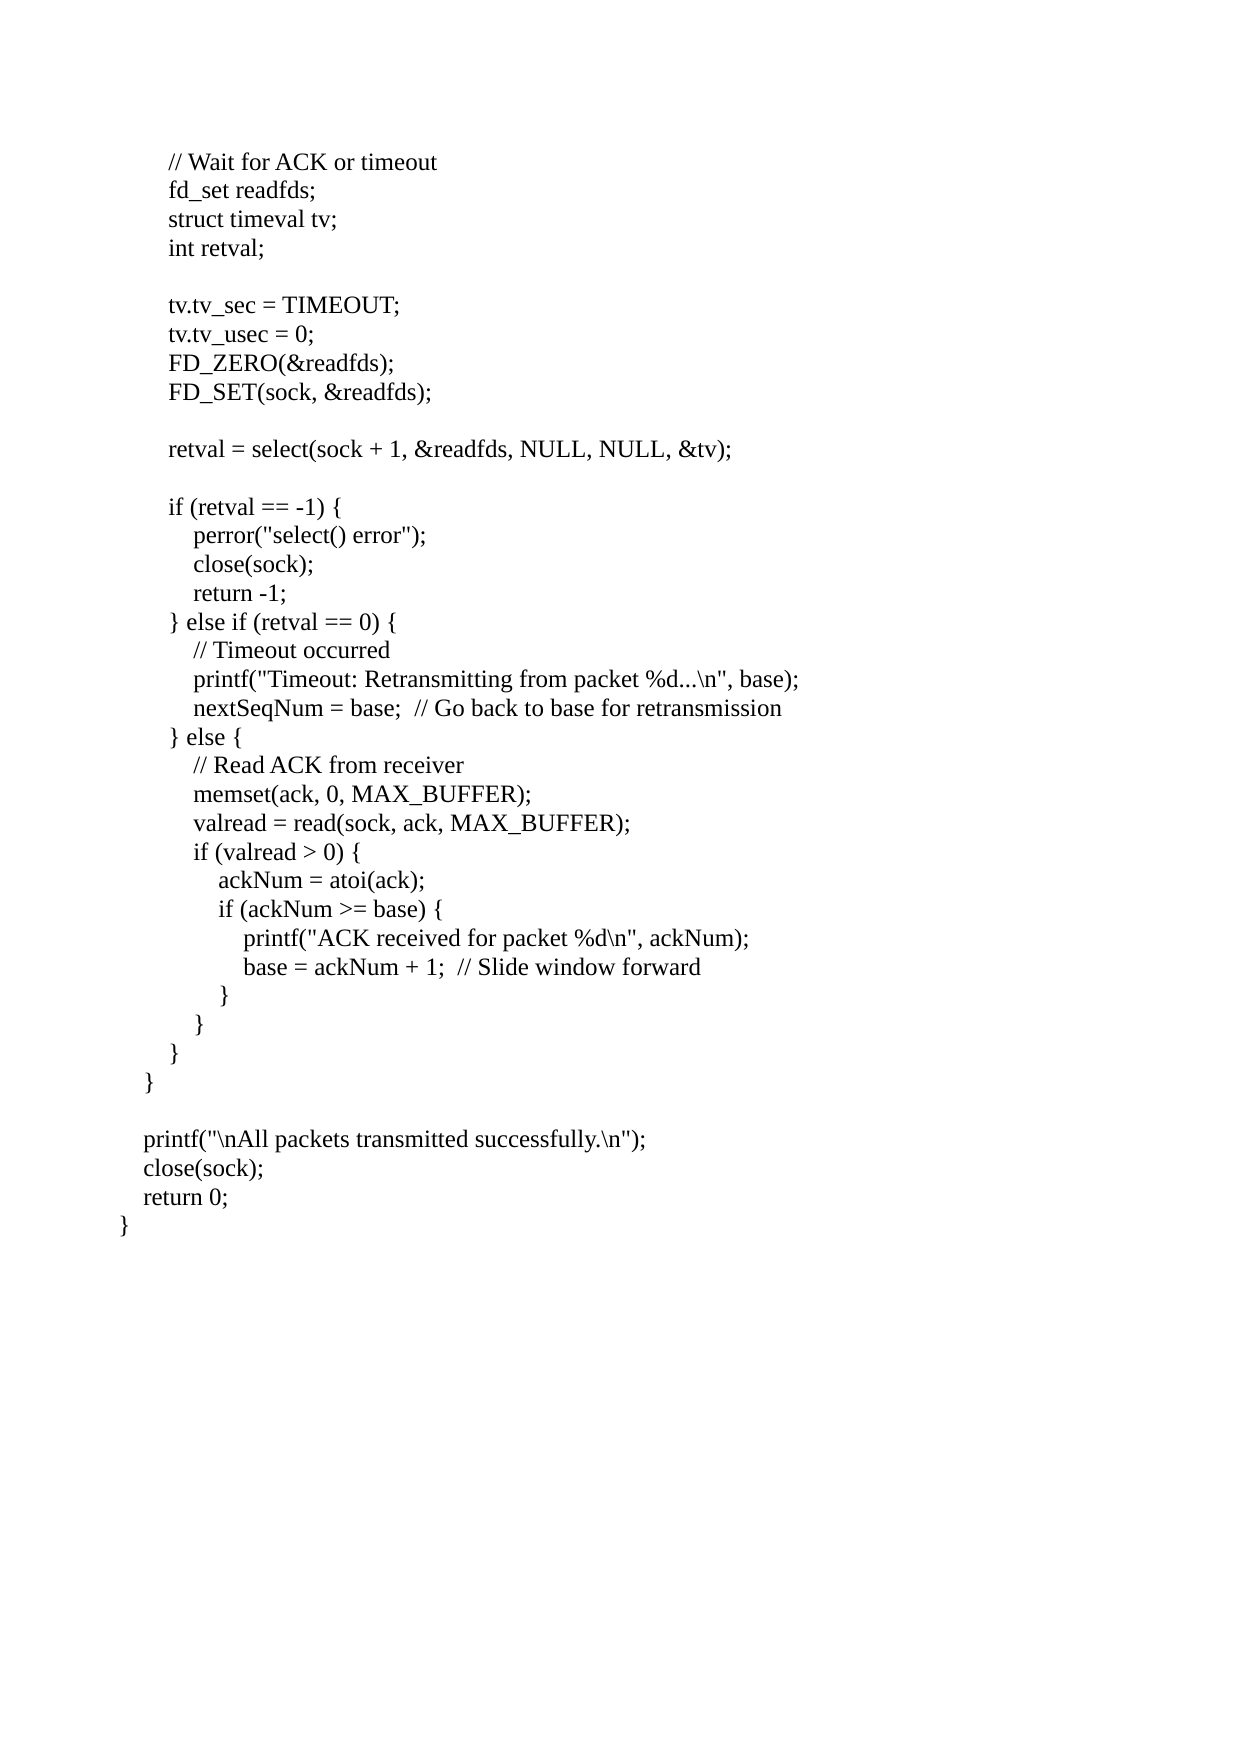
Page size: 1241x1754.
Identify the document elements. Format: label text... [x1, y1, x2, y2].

text } [118, 1009, 1122, 1038]
text return 0; [118, 1182, 1122, 1211]
text nextSeqNum = base; // Go back to base for retransmission [118, 693, 1122, 722]
text // Read ACK from receiver [118, 751, 1122, 779]
text close(sock); [118, 1153, 1122, 1182]
text fd_set readfds; [118, 176, 1122, 204]
text if (retval == -1) { [118, 492, 1122, 521]
text int retval; [118, 233, 1122, 262]
text struct timeval tv; [118, 204, 1122, 233]
text } else if (retval == 0) { [118, 607, 1122, 636]
text close(sock); [118, 549, 1122, 578]
text perror("select() error"); [118, 521, 1122, 549]
text // Timeout occurred [118, 636, 1122, 664]
text FD_ZERO(&readfds); [118, 348, 1122, 377]
text } else { [118, 722, 1122, 751]
text // Wait for ACK or timeout [118, 147, 1122, 176]
text base = ackNum + 1; // Slide window forward [118, 952, 1122, 981]
text } [118, 1211, 1122, 1326]
text if (valread > 0) { [118, 837, 1122, 866]
text memset(ack, 0, MAX_BUFFER); [118, 779, 1122, 808]
text ackNum = atoi(ack); [118, 866, 1122, 894]
text if (ackNum >= base) { [118, 894, 1122, 923]
text } [118, 1067, 1122, 1096]
text } [118, 1038, 1122, 1067]
text printf("ACK received for packet %d\n", ackNum); [118, 923, 1122, 952]
text retval = select(sock + 1, &readfds, NULL, NULL, &tv); [118, 434, 1122, 463]
text return -1; [118, 578, 1122, 607]
text } [118, 981, 1122, 1009]
text FD_SET(sock, &readfds); [118, 377, 1122, 406]
text tv.tv_sec = TIMEOUT; [118, 291, 1122, 319]
text tv.tv_usec = 0; [118, 319, 1122, 348]
text printf("Timeout: Retransmitting from packet %d...\n", base); [118, 664, 1122, 693]
text printf("\nAll packets transmitted successfully.\n"); [118, 1124, 1122, 1153]
text valread = read(sock, ack, MAX_BUFFER); [118, 808, 1122, 837]
